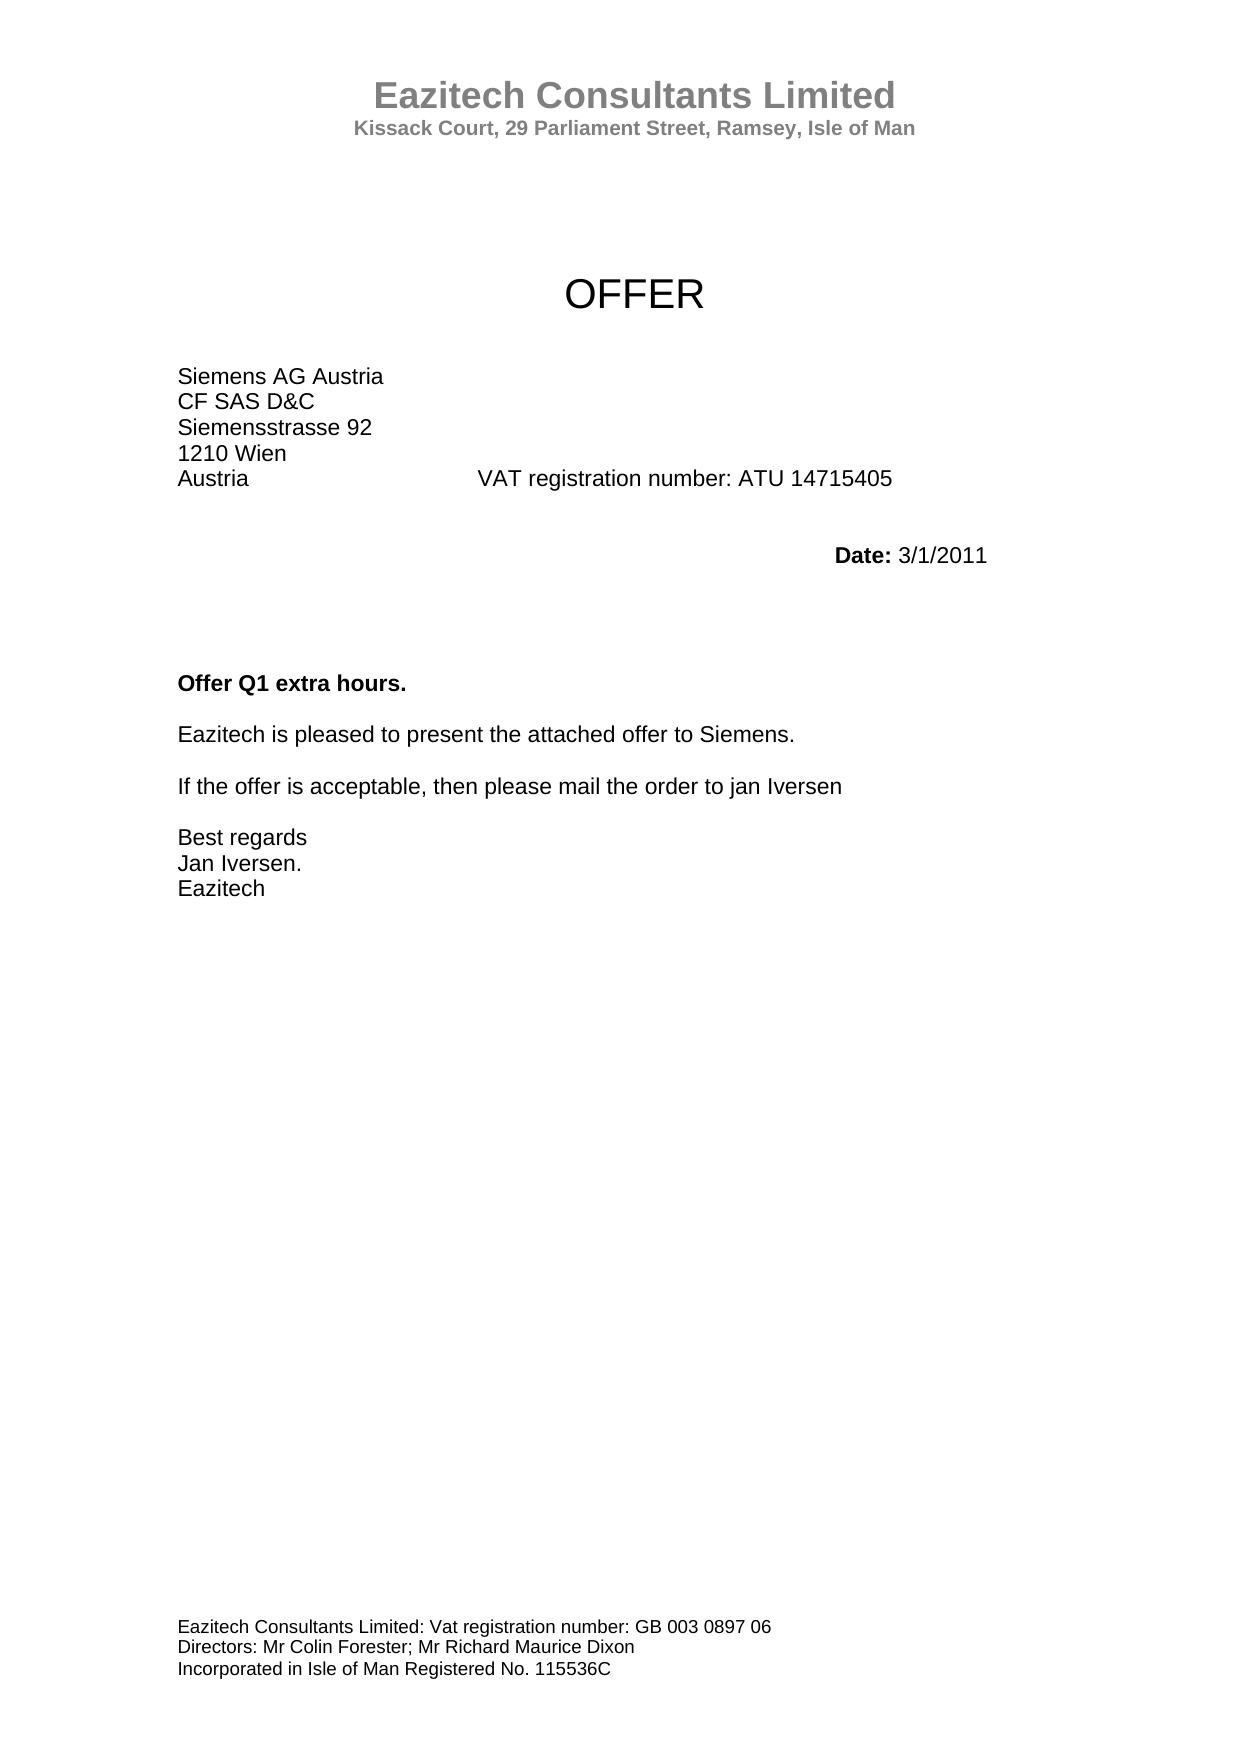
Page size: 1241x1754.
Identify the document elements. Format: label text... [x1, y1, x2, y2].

text Best regards [177, 825, 1092, 850]
text Jan Iversen. [177, 850, 1092, 876]
text Austria VAT registration number: ATU 14715405 [177, 466, 1092, 517]
text Date: 3/1/2011 [177, 543, 1092, 568]
text Siemensstrasse 92 [177, 415, 1092, 440]
text Siemens AG Austria [177, 363, 1092, 389]
text OFFER [177, 270, 1092, 317]
text CF SAS D&C [177, 389, 1092, 415]
text Offer Q1 extra hours. [177, 671, 1092, 697]
text Eazitech is pleased to present the attached offer to Siemens. [177, 722, 1092, 748]
text 1210 Wien [177, 440, 1092, 466]
text If the offer is acceptable, then please mail the order to jan Iversen [177, 773, 1092, 799]
text Eazitech [177, 876, 1092, 902]
